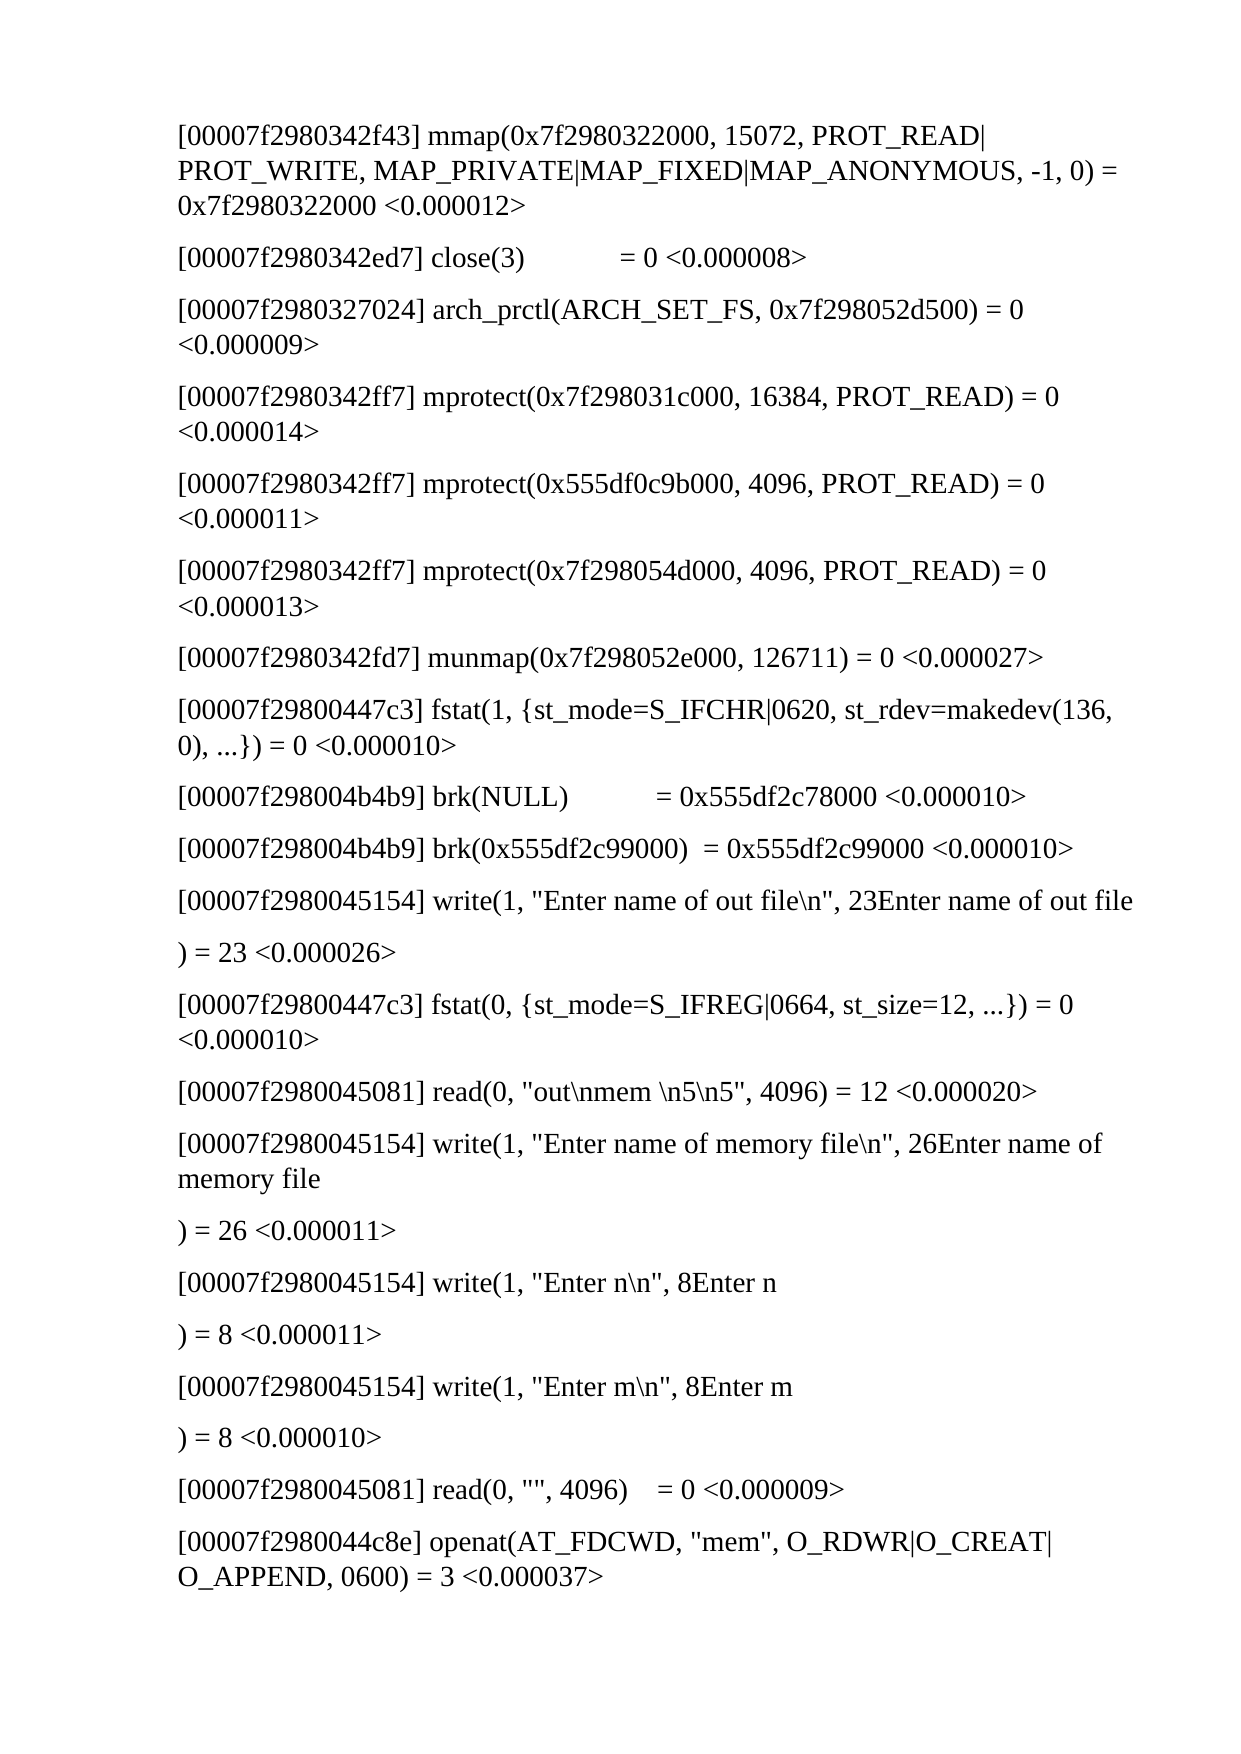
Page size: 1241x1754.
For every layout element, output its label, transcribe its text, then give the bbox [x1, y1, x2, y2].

text [00007f2980045154] write(1, "Enter name of out file\n", 23Enter name of out file [177, 883, 1152, 917]
text [00007f29800447c3] fstat(0, {st_mode=S_IFREG|0664, st_size=12, ...}) = 0 <0.000010> [177, 987, 1152, 1056]
text [00007f2980045154] write(1, "Enter name of memory file\n", 26Enter name of memory file [177, 1126, 1152, 1195]
text ) = 23 <0.000026> [177, 935, 1152, 969]
text [00007f2980342ff7] mprotect(0x555df0c9b000, 4096, PROT_READ) = 0 <0.000011> [177, 466, 1152, 535]
text [00007f2980045081] read(0, "", 4096) = 0 <0.000009> [177, 1472, 1152, 1506]
text ) = 8 <0.000011> [177, 1317, 1152, 1350]
text [00007f2980342ed7] close(3) = 0 <0.000008> [177, 240, 1152, 274]
text [00007f2980342f43] mmap(0x7f2980322000, 15072, PROT_READ|PROT_WRITE, MAP_PRIVATE|MAP_FIXED|MAP_ANONYMOUS, -1, 0) = 0x7f2980322000 <0.000012> [177, 118, 1152, 222]
text [00007f298004b4b9] brk(NULL) = 0x555df2c78000 <0.000010> [177, 779, 1152, 813]
text [00007f2980342ff7] mprotect(0x7f298031c000, 16384, PROT_READ) = 0 <0.000014> [177, 379, 1152, 448]
text [00007f2980342fd7] munmap(0x7f298052e000, 126711) = 0 <0.000027> [177, 641, 1152, 674]
text [00007f2980045081] read(0, "out\nmem \n5\n5", 4096) = 12 <0.000020> [177, 1074, 1152, 1108]
text [00007f298004b4b9] brk(0x555df2c99000) = 0x555df2c99000 <0.000010> [177, 831, 1152, 865]
text [00007f2980045154] write(1, "Enter m\n", 8Enter m [177, 1369, 1152, 1402]
text [00007f29800447c3] fstat(1, {st_mode=S_IFCHR|0620, st_rdev=makedev(136, 0), ...}) = 0 <0.000010> [177, 692, 1152, 761]
text ) = 8 <0.000010> [177, 1421, 1152, 1454]
text [00007f2980327024] arch_prctl(ARCH_SET_FS, 0x7f298052d500) = 0 <0.000009> [177, 292, 1152, 361]
text [00007f2980044c8e] openat(AT_FDCWD, "mem", O_RDWR|O_CREAT|O_APPEND, 0600) = 3 <0.000037> [177, 1524, 1152, 1593]
text ) = 26 <0.000011> [177, 1213, 1152, 1247]
text [00007f2980342ff7] mprotect(0x7f298054d000, 4096, PROT_READ) = 0 <0.000013> [177, 553, 1152, 622]
text [00007f2980045154] write(1, "Enter n\n", 8Enter n [177, 1265, 1152, 1298]
